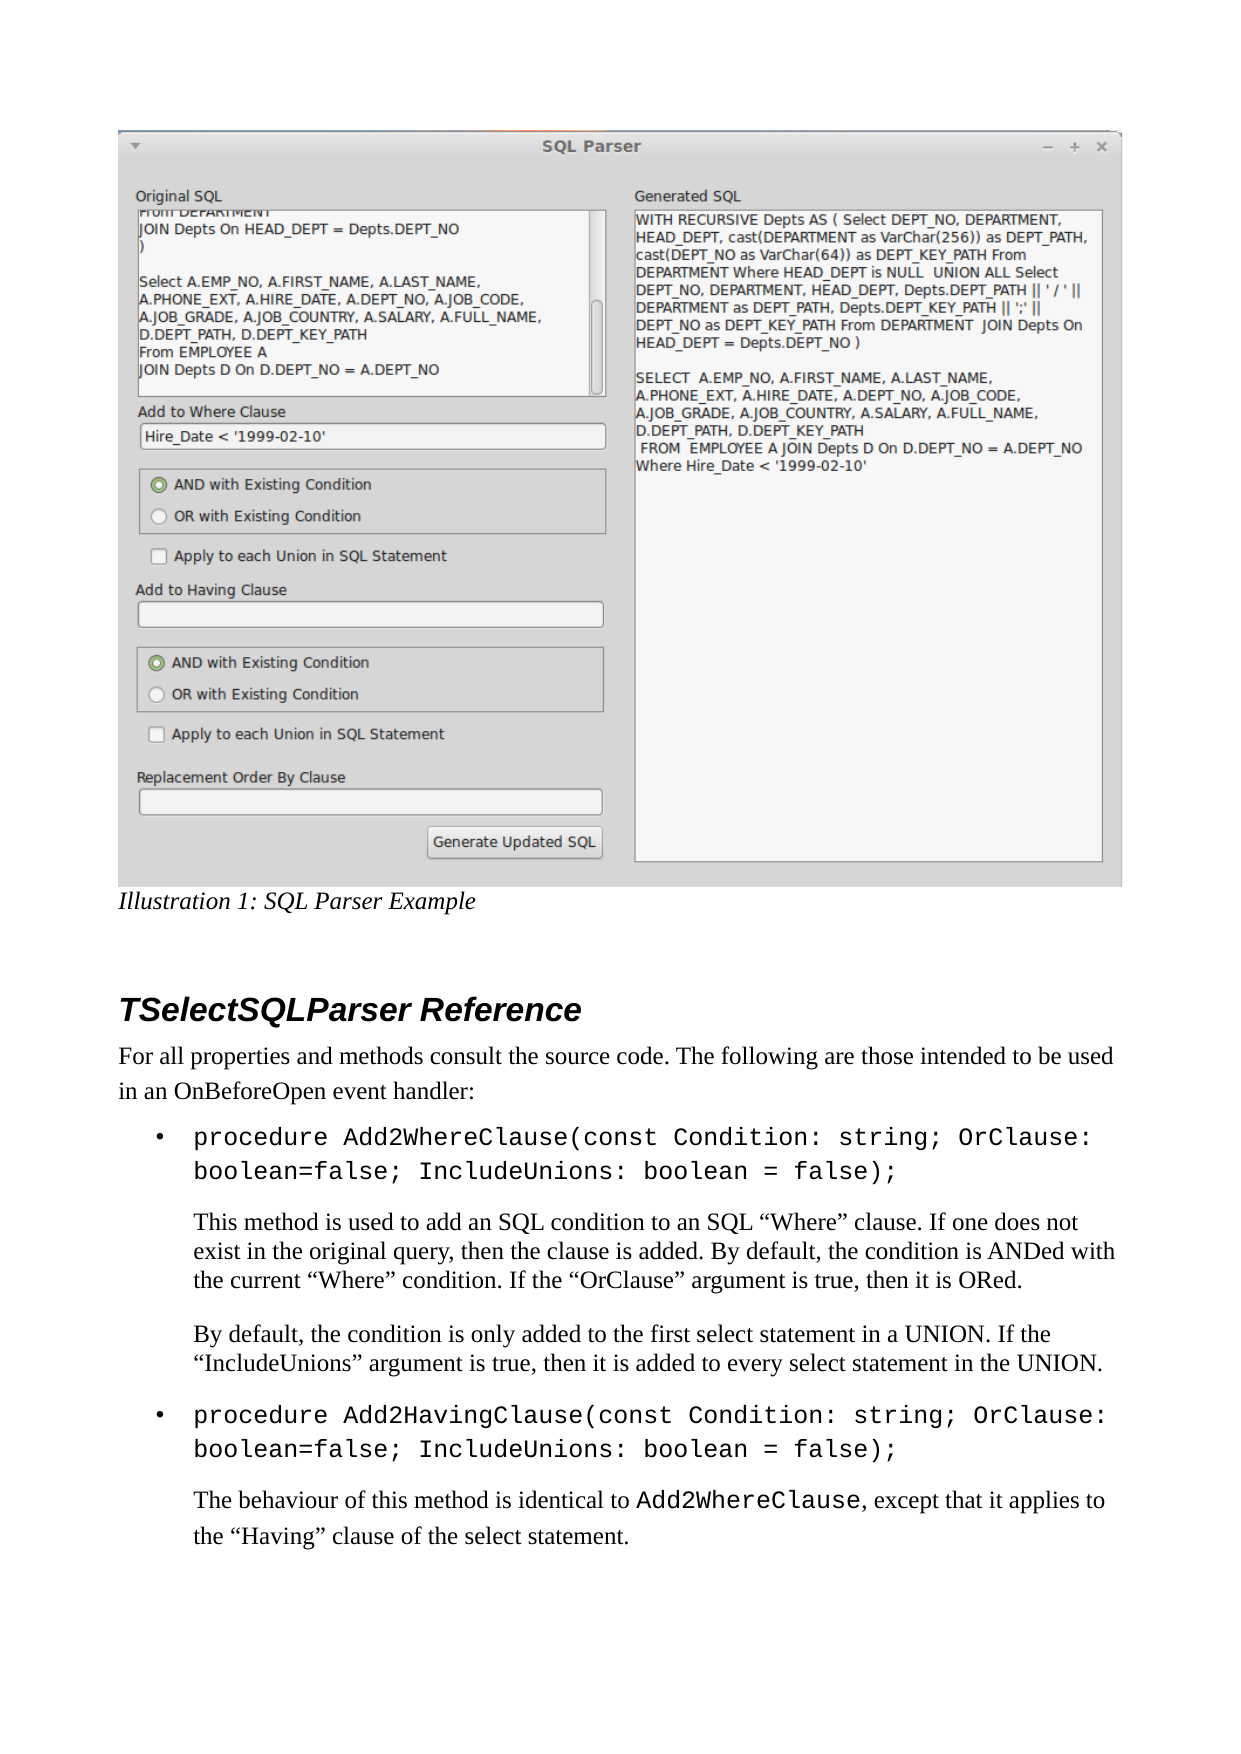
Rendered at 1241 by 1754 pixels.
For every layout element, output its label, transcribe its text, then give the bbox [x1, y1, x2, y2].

subtitle TSelectSQLParser Reference [118, 990, 1122, 1029]
text Illustration 1: SQL Parser Example [118, 887, 1122, 915]
text By default, the condition is only added to the first select statement in a UNION. If the “IncludeUnions” argument is true, then it is added to every select statement in the UNION. [193, 1319, 1122, 1377]
text For all properties and methods consult the source code. The following are those intended to be used in an OnBeforeOpen event handler: [118, 1041, 1122, 1105]
text This method is used to add an SQL condition to an SQL “Where” clause. If one does not exist in the original query, then the clause is added. By default, the condition is ANDed with the current “Where” condition. If the “OrClause” argument is true, then it is ORed. [193, 1207, 1122, 1294]
text The behaviour of this method is identical to Add2WhereClause, except that it applies to the “Having” clause of the select statement. [193, 1485, 1122, 1550]
list procedure Add2WhereClause(const Condition: string; OrClause: boolean=false; IncludeUnions: boolean = false); [156, 1125, 1122, 1187]
list procedure Add2HavingClause(const Condition: string; OrClause: boolean=false; IncludeUnions: boolean = false); [156, 1402, 1122, 1464]
picture [118, 130, 1123, 887]
